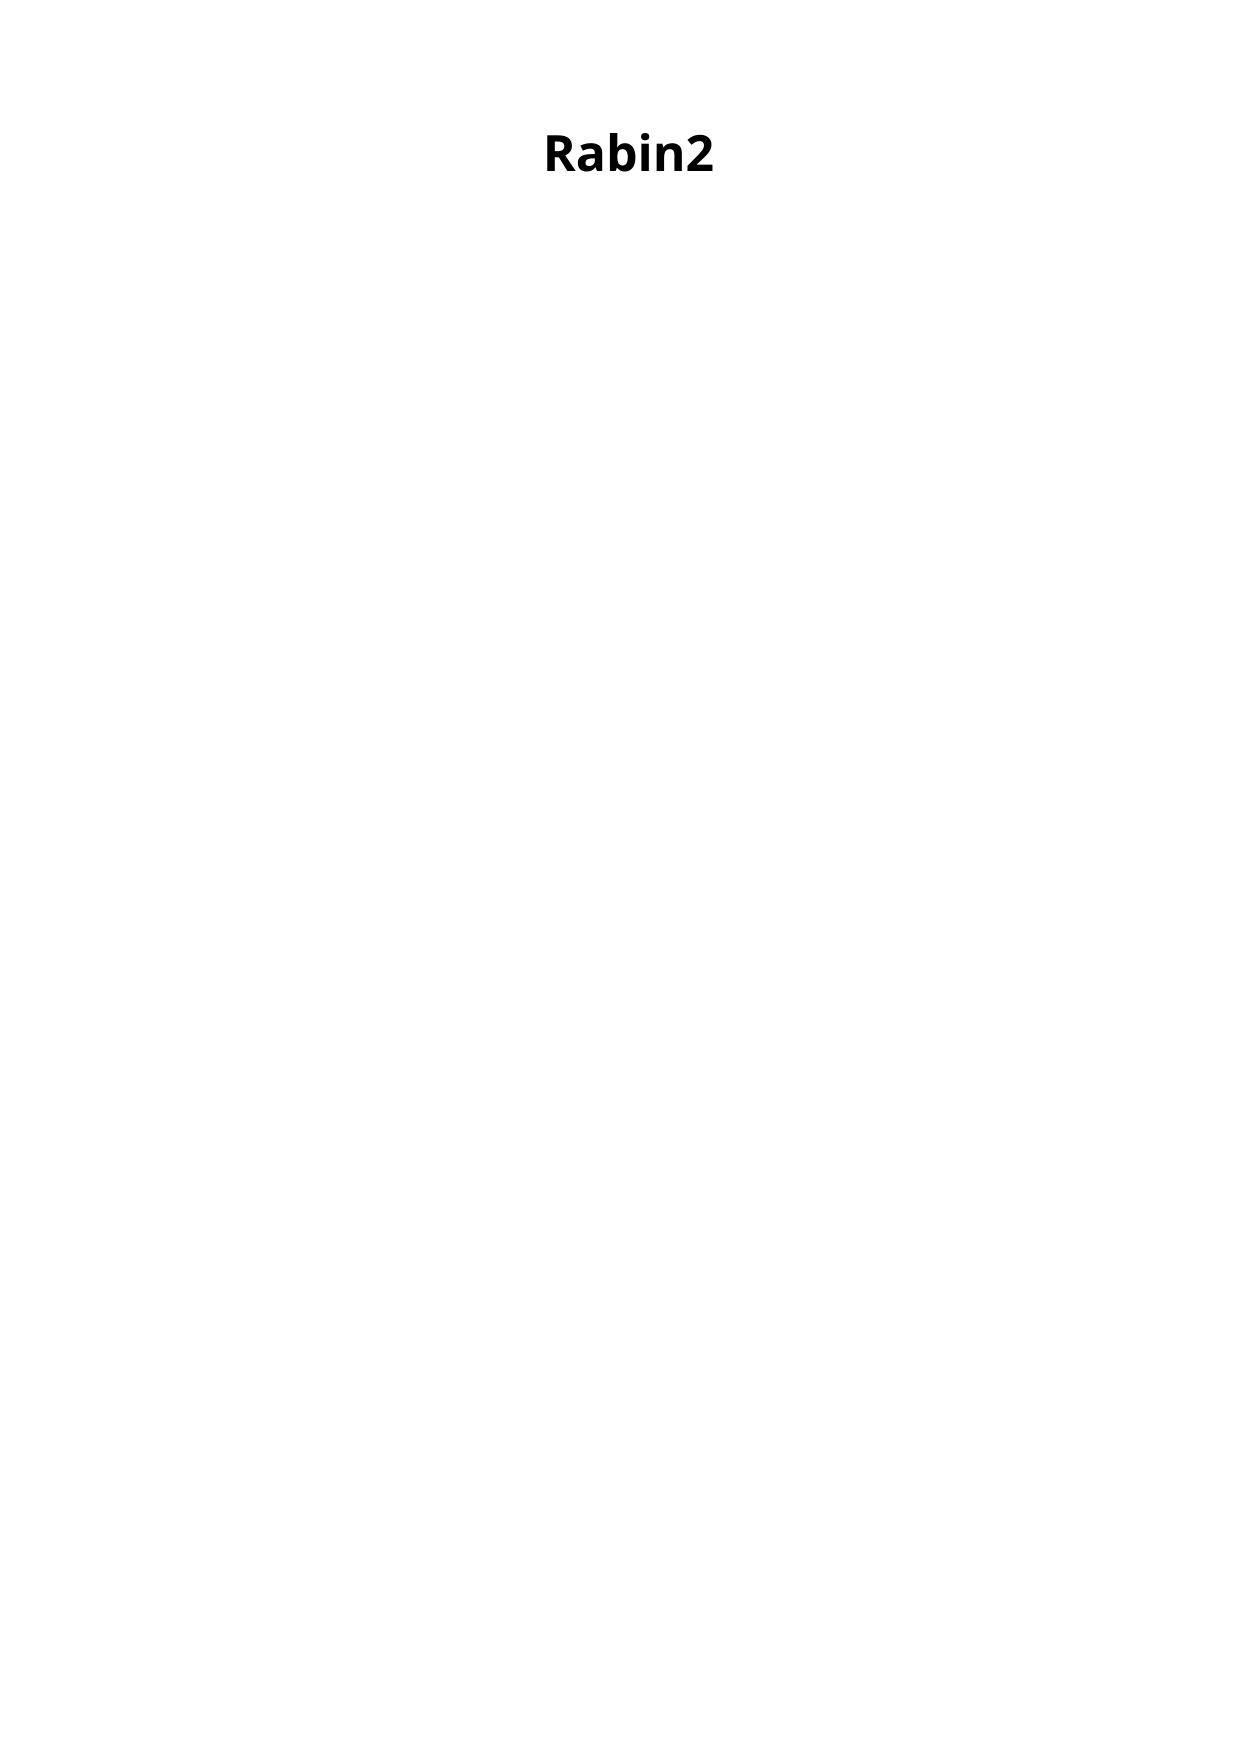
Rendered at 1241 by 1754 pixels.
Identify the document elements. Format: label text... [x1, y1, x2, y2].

text Rabin2 [118, 118, 1122, 186]
